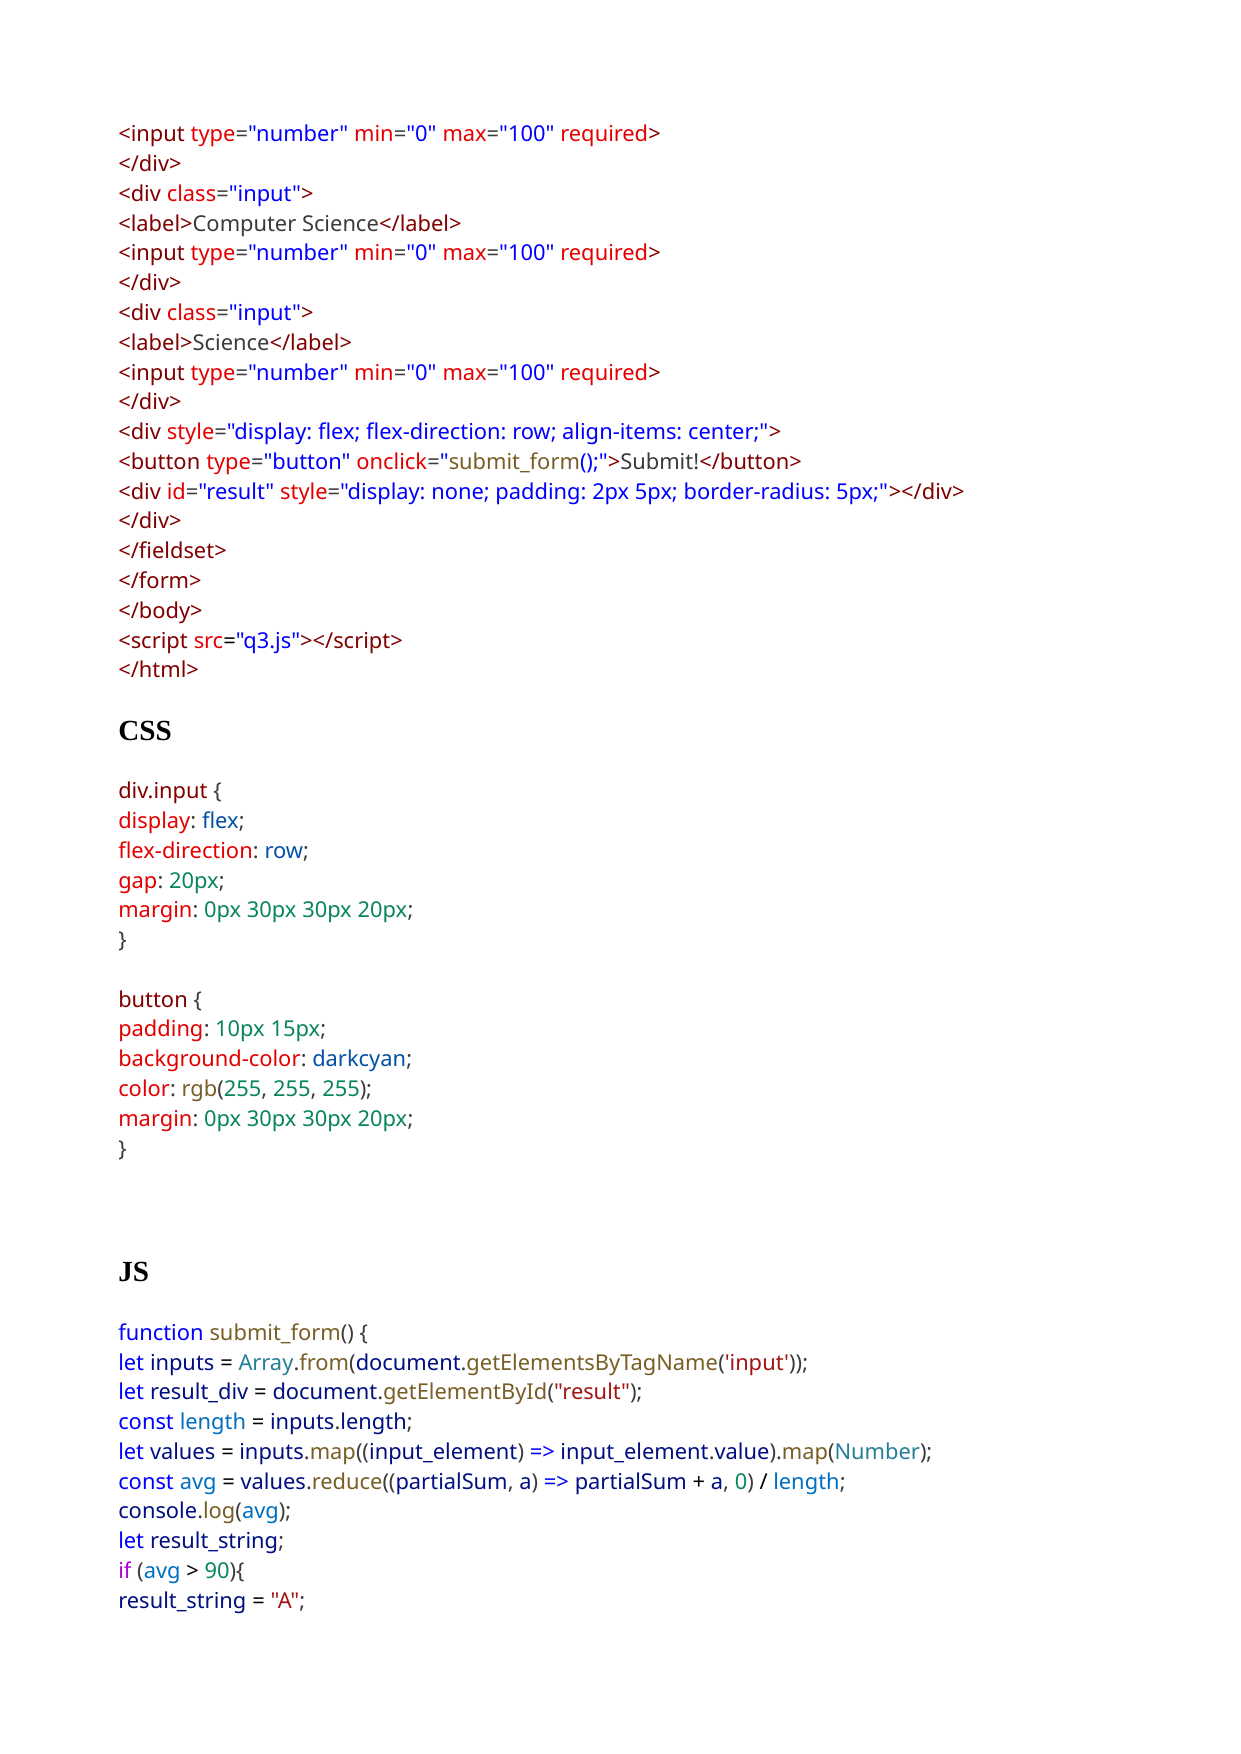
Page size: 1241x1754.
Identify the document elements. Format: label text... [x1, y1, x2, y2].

text console.log(avg); [118, 1495, 1122, 1525]
text JS [118, 1254, 1122, 1288]
text <div class="input"> [118, 297, 1122, 327]
text const length = inputs.length; [118, 1406, 1122, 1436]
text <label>Computer Science</label> [118, 207, 1122, 237]
text <div style="display: flex; flex-direction: row; align-items: center;"> [118, 416, 1122, 446]
text result_string = "A"; [118, 1585, 1122, 1614]
text let result_div = document.getElementById("result"); [118, 1376, 1122, 1406]
text let values = inputs.map((input_element) => input_element.value).map(Number); [118, 1436, 1122, 1466]
text </fieldset> [118, 535, 1122, 565]
text <div class="input"> [118, 178, 1122, 207]
text const avg = values.reduce((partialSum, a) => partialSum + a, 0) / length; [118, 1466, 1122, 1495]
text if (avg > 90){ [118, 1555, 1122, 1585]
text function submit_form() { [118, 1317, 1122, 1346]
text <label>Science</label> [118, 327, 1122, 356]
text </div> [118, 386, 1122, 416]
text <button type="button" onclick="submit_form();">Submit!</button> [118, 446, 1122, 476]
text color: rgb(255, 255, 255); [118, 1073, 1122, 1103]
text div.input { [118, 775, 1122, 805]
text } [118, 924, 1122, 954]
text } [118, 1133, 1122, 1162]
text margin: 0px 30px 30px 20px; [118, 1103, 1122, 1133]
text </div> [118, 505, 1122, 535]
text </div> [118, 148, 1122, 178]
text let inputs = Array.from(document.getElementsByTagName('input')); [118, 1346, 1122, 1376]
text </html> [118, 654, 1122, 684]
text padding: 10px 15px; [118, 1013, 1122, 1043]
text </div> [118, 267, 1122, 297]
text background-color: darkcyan; [118, 1043, 1122, 1073]
text button { [118, 984, 1122, 1013]
text <input type="number" min="0" max="100" required> [118, 237, 1122, 267]
text <div id="result" style="display: none; padding: 2px 5px; border-radius: 5px;"></div> [118, 476, 1122, 505]
text gap: 20px; [118, 864, 1122, 894]
text </body> [118, 595, 1122, 624]
text <input type="number" min="0" max="100" required> [118, 356, 1122, 386]
text CSS [118, 713, 1122, 746]
text margin: 0px 30px 30px 20px; [118, 894, 1122, 924]
text let result_string; [118, 1525, 1122, 1555]
text <input type="number" min="0" max="100" required> [118, 118, 1122, 148]
text <script src="q3.js"></script> [118, 624, 1122, 654]
text flex-direction: row; [118, 835, 1122, 864]
text </form> [118, 565, 1122, 595]
text display: flex; [118, 805, 1122, 835]
